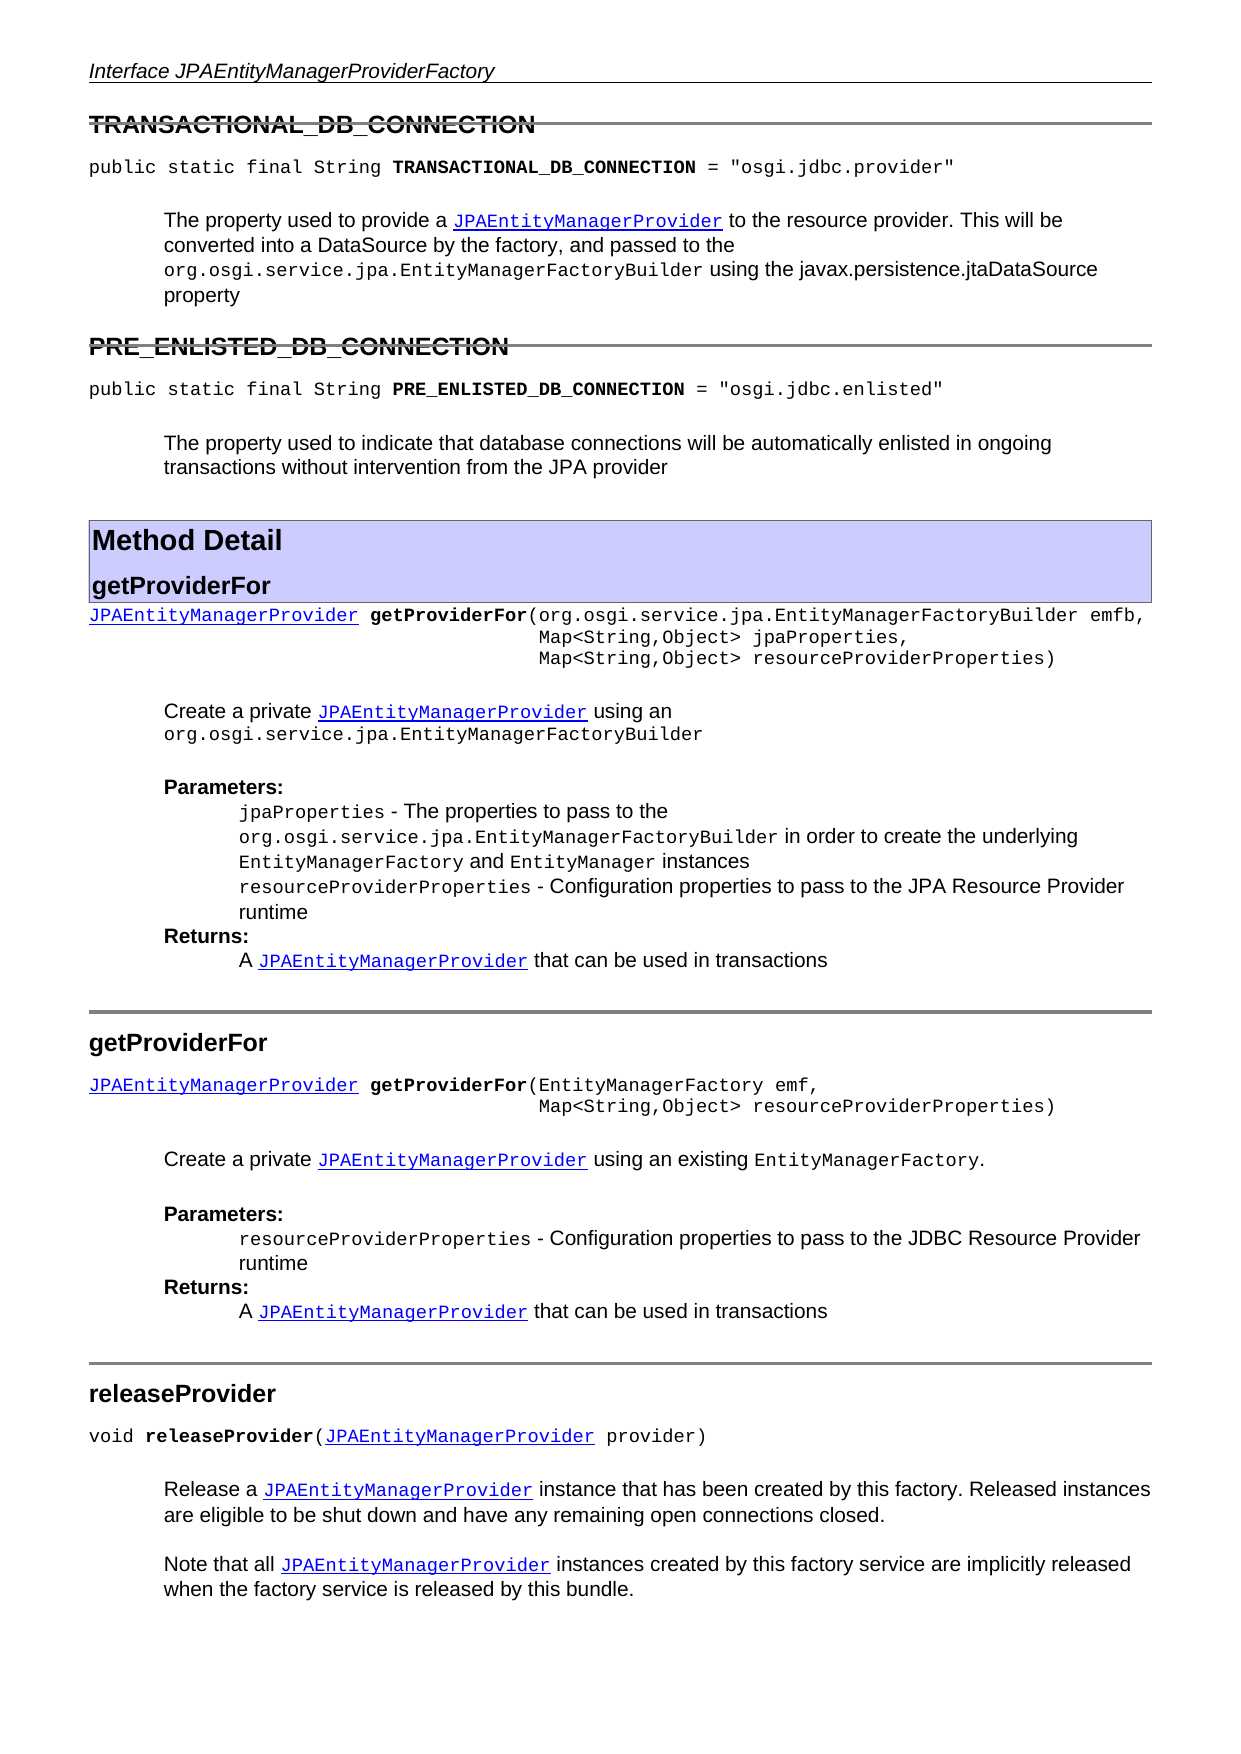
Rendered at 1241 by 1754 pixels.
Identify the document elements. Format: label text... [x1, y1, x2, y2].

text Create a private JPAEntityManagerProvider using an org.osgi.service.jpa.EntityManagerFactoryBuilder [163, 699, 1152, 746]
text Parameters: [163, 775, 1152, 799]
text JPAEntityManagerProvider getProviderFor(EntityManagerFactory emf, Map<String,Object> resourceProviderProperties) [88, 1076, 1152, 1118]
text Returns: [163, 923, 1152, 947]
text Create a private JPAEntityManagerProvider using an existing EntityManagerFactory. [163, 1147, 1152, 1172]
text public static final String TRANSACTIONAL_DB_CONNECTION = "osgi.jdbc.provider" [88, 158, 1152, 179]
subtitle getProviderFor [90, 568, 1151, 602]
text void releaseProvider(JPAEntityManagerProvider provider) [88, 1427, 1152, 1448]
text Note that all JPAEntityManagerProvider instances created by this factory service are implicitly released when the factory service is released by this bundle. [163, 1551, 1152, 1601]
text public static final String PRE_ENLISTED_DB_CONNECTION = "osgi.jdbc.enlisted" [88, 380, 1152, 401]
text jpaProperties - The properties to pass to the org.osgi.service.jpa.EntityManagerFactoryBuilder in order to create the underlying EntityManagerFactory and EntityManager instances [238, 799, 1152, 874]
text A JPAEntityManagerProvider that can be used in transactions [238, 1299, 1152, 1324]
text resourceProviderProperties - Configuration properties to pass to the JPA Resource Provider runtime [238, 874, 1152, 923]
subtitle releaseProvider [88, 1399, 1152, 1403]
subtitle Method Detail [90, 521, 1151, 556]
text Parameters: [163, 1202, 1152, 1226]
text JPAEntityManagerProvider getProviderFor(org.osgi.service.jpa.EntityManagerFactoryBuilder emfb, Map<String,Object> jpaProperties, Map<String,Object> resourceProviderProperties) [88, 606, 1152, 670]
text The property used to indicate that database connections will be automatically enlisted in ongoing transactions without intervention from the JPA provider [163, 431, 1152, 478]
text A JPAEntityManagerProvider that can be used in transactions [238, 947, 1152, 973]
text Returns: [163, 1275, 1152, 1299]
text Release a JPAEntityManagerProvider instance that has been created by this factory. Released instances are eligible to be shut down and have any remaining open connections closed. [163, 1477, 1152, 1526]
text The property used to provide a JPAEntityManagerProvider to the resource provider. This will be converted into a DataSource by the factory, and passed to the org.osgi.service.jpa.EntityManagerFactoryBuilder using the javax.persistence.jtaDataSource property [163, 208, 1152, 306]
text resourceProviderProperties - Configuration properties to pass to the JDBC Resource Provider runtime [238, 1226, 1152, 1275]
